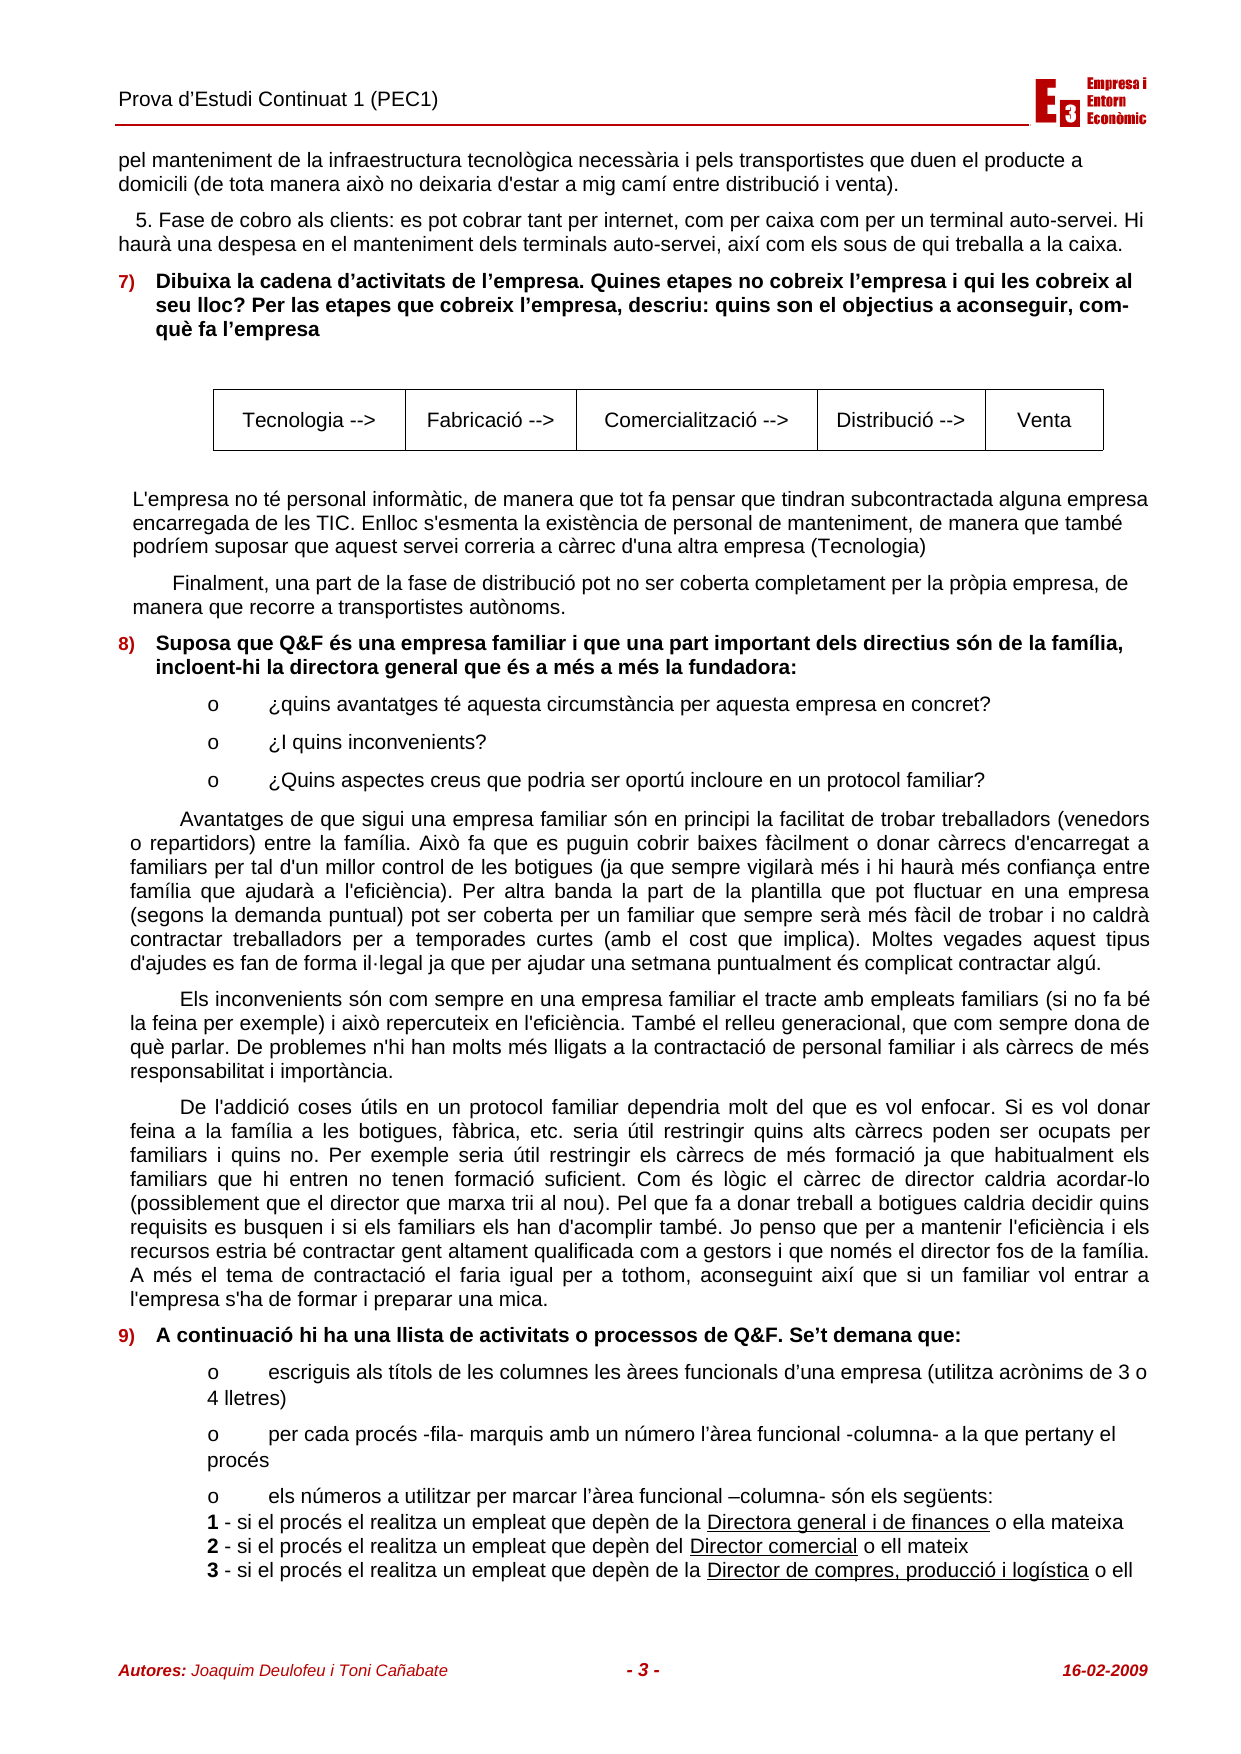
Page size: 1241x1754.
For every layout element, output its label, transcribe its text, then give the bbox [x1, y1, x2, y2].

text Avantatges de que sigui una empresa familiar són en principi la facilitat de trobar treballadors (venedors o repartidors) entre la família. Això fa que es puguin cobrir baixes fàcilment o donar càrrecs d'encarregat a familiars per tal d'un millor control de les botigues (ja que sempre vigilarà més i hi haurà més confiança entre família que ajudarà a l'eficiència). Per altra banda la part de la plantilla que pot fluctuar en una empresa (segons la demanda puntual) pot ser coberta per un familiar que sempre serà més fàcil de trobar i no caldrà contractar treballadors per a temporades curtes (amb el cost que implica). Moltes vegades aquest tipus d'ajudes es fan de forma il·legal ja que per ajudar una setmana puntualment és complicat contractar algú. [130, 807, 1152, 974]
text Els inconvenients són com sempre en una empresa familiar el tracte amb empleats familiars (si no fa bé la feina per exemple) i això repercuteix en l'eficiència. També el relleu generacional, que com sempre dona de què parlar. De problemes n'hi han molts més lligats a la contractació de personal familiar i als càrrecs de més responsabilitat i importància. [130, 987, 1152, 1083]
list ¿I quins inconvenients? [207, 730, 1152, 756]
list els números a utilitzar per marcar l’àrea funcional –columna- són els següents: 1 - si el procés el realitza un empleat que depèn de la Directora general i de finances o ella mateixa 2 - si el procés el realitza un empleat que depèn del Director comercial o ell mateix 3 - si el procés el realitza un empleat que depèn de la Director de compres, producció i logística o ell [207, 1484, 1152, 1582]
text Finalment, una part de la fase de distribució pot no ser coberta completament per la pròpia empresa, de manera que recorre a transportistes autònoms. [132, 571, 1152, 619]
list pel manteniment de la infraestructura tecnològica necessària i pels transportistes que duen el producte a domicili (de tota manera això no deixaria d'estar a mig camí entre distribució i venta). [118, 148, 1152, 196]
list Suposa que Q&F és una empresa familiar i que una part important dels directius són de la família, incloent-hi la directora general que és a més a més la fundadora: [118, 631, 1152, 679]
picture [1030, 75, 1150, 127]
list ¿Quins aspectes creus que podria ser oportú incloure en un protocol familiar? [207, 768, 1152, 794]
text 5. Fase de cobro als clients: es pot cobrar tant per internet, com per caixa com per un terminal auto-servei. Hi haurà una despesa en el manteniment dels terminals auto-servei, així com els sous de qui treballa a la caixa. [118, 208, 1152, 256]
list ¿quins avantatges té aquesta circumstància per aquesta empresa en concret? [207, 692, 1152, 717]
table_header Distribució --> [818, 390, 985, 450]
table_header Tecnologia --> [214, 390, 405, 450]
table_header Fabricació --> [406, 390, 576, 450]
text De l'addició coses útils en un protocol familiar dependria molt del que es vol enfocar. Si es vol donar feina a la família a les botigues, fàbrica, etc. seria útil restringir quins alts càrrecs poden ser ocupats per familiars i quins no. Per exemple seria útil restringir els càrrecs de més formació ja que habitualment els familiars que hi entren no tenen formació suficient. Com és lògic el càrrec de director caldria acordar-lo (possiblement que el director que marxa trii al nou). Pel que fa a donar treball a botigues caldria decidir quins requisits es busquen i si els familiars els han d'acomplir també. Jo penso que per a mantenir l'eficiència i els recursos estria bé contractar gent altament qualificada com a gestors i que només el director fos de la família. A més el tema de contractació el faria igual per a tothom, aconseguint així que si un familiar vol entrar a l'empresa s'ha de formar i preparar una mica. [130, 1095, 1152, 1311]
table_header Venta [986, 390, 1103, 450]
list A continuació hi ha una llista de activitats o processos de Q&F. Se’t demana que: [118, 1323, 1152, 1347]
list escriguis als títols de les columnes les àrees funcionals d’una empresa (utilitza acrònims de 3 o 4 lletres) [207, 1359, 1152, 1409]
list Dibuixa la cadena d’activitats de l’empresa. Quines etapes no cobreix l’empresa i qui les cobreix al seu lloc? Per las etapes que cobreix l’empresa, descriu: quins son el objectius a aconseguir, com-què fa l’empresa [118, 268, 1152, 340]
table_header Comercialització --> [577, 390, 817, 450]
list per cada procés -fila- marquis amb un número l’àrea funcional -columna- a la que pertany el procés [207, 1422, 1152, 1472]
list L'empresa no té personal informàtic, de manera que tot fa pensar que tindran subcontractada alguna empresa encarregada de les TIC. Enlloc s'esmenta la existència de personal de manteniment, de manera que també podríem suposar que aquest servei correria a càrrec d'una altra empresa (Tecnologia) [132, 486, 1152, 558]
